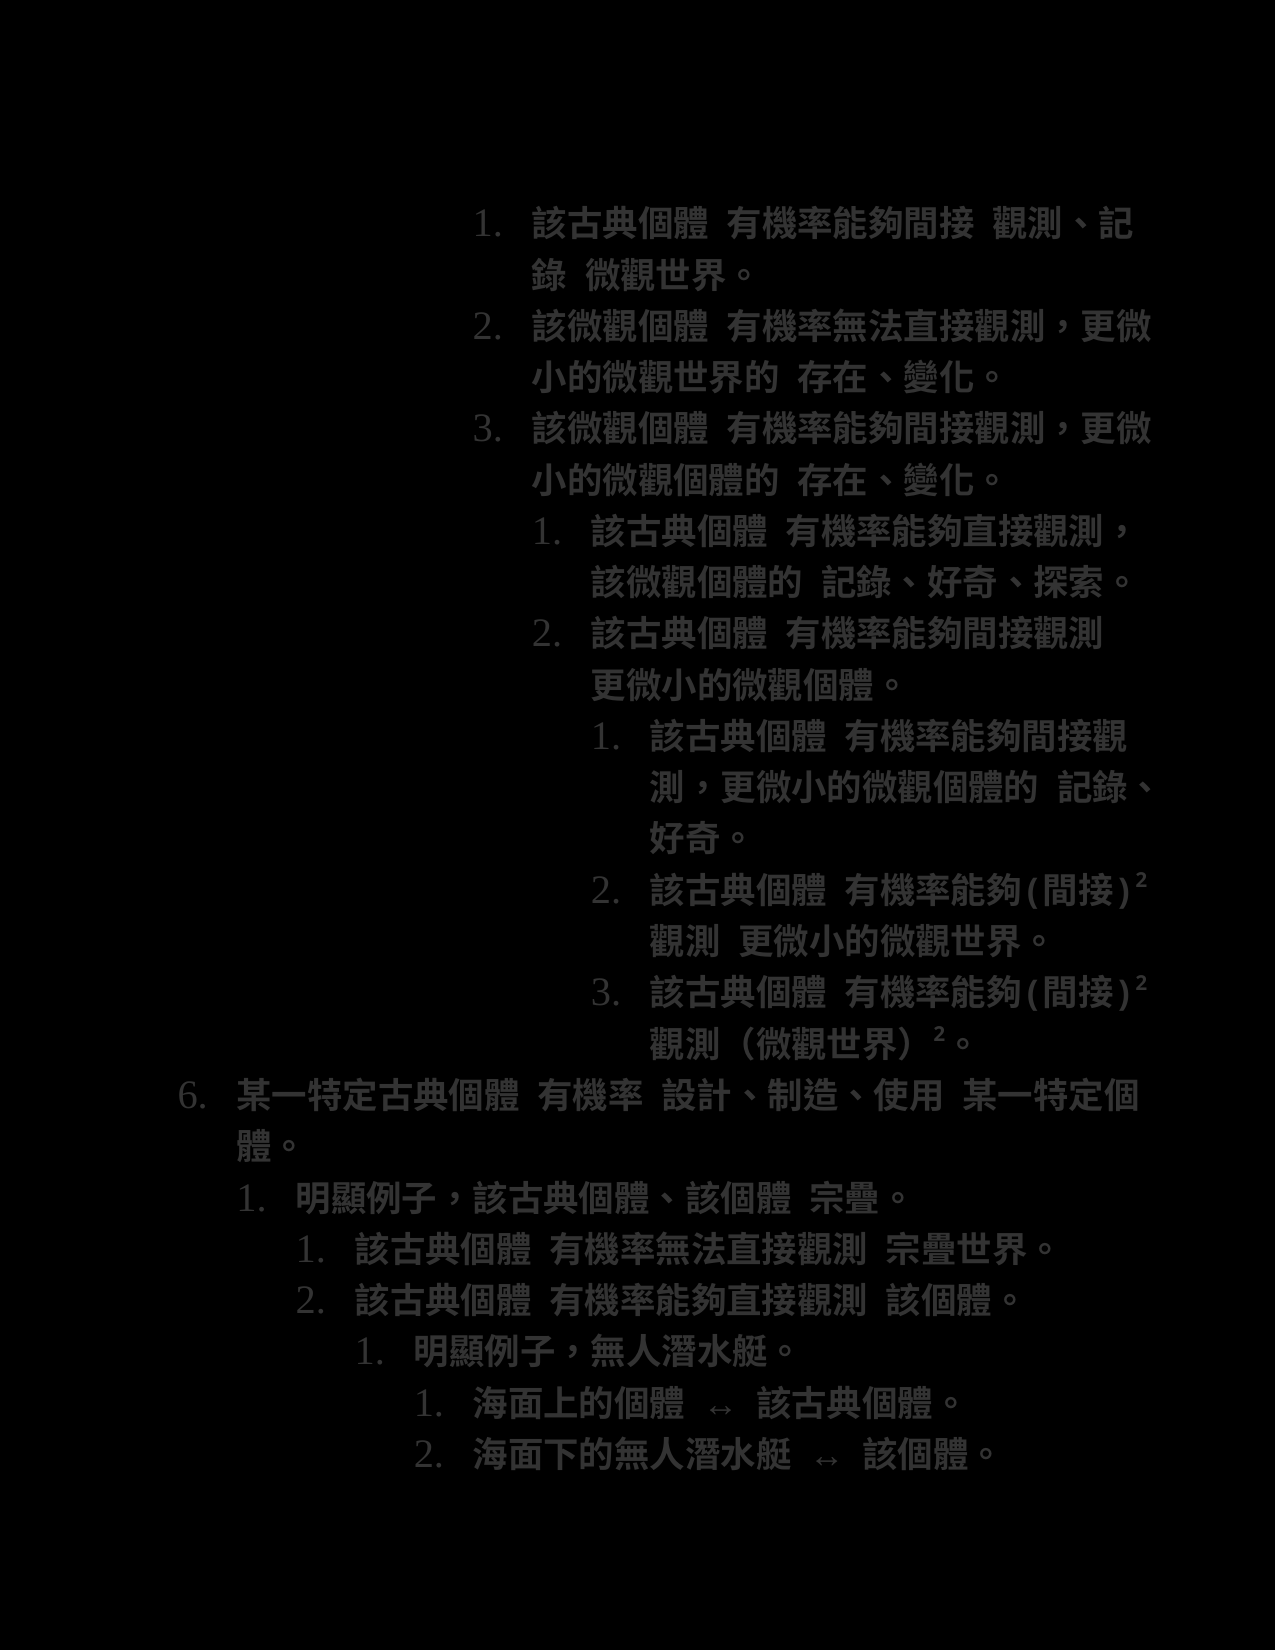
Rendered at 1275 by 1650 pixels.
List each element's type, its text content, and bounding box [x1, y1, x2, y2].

list 該古典個體 有機率能夠直接觀測，該微觀個體的 記錄、好奇、探索。 [532, 503, 1157, 606]
list 明顯例子，該古典個體、該個體 宗疊。 [236, 1170, 1157, 1221]
list 海面下的無人潛水艇 ↔ 該個體。 [413, 1426, 1157, 1477]
list 海面上的個體 ↔ 該古典個體。 [413, 1375, 1157, 1426]
list 該古典個體 有機率能夠(間接)2觀測 更微小的微觀世界。 [591, 862, 1157, 965]
list 該古典個體 有機率能夠間接 觀測、記錄 微觀世界。 [472, 196, 1157, 298]
list 該微觀個體 有機率無法直接觀測，更微小的微觀世界的 存在、變化。 [472, 298, 1157, 401]
list 明顯例子，無人潛水艇。 [354, 1324, 1157, 1375]
list 某一特定古典個體 有機率 設計、制造、使用 某一特定個體。 [177, 1067, 1157, 1170]
list 該古典個體 有機率無法直接觀測 宗疊世界。 [295, 1221, 1157, 1272]
list 該古典個體 有機率能夠間接觀測 更微小的微觀個體。 [532, 606, 1157, 708]
list 該古典個體 有機率能夠(間接)2觀測（微觀世界）2。 [591, 965, 1157, 1067]
list 該微觀個體 有機率能夠間接觀測，更微小的微觀個體的 存在、變化。 [472, 401, 1157, 503]
list 該古典個體 有機率能夠直接觀測 該個體。 [295, 1272, 1157, 1324]
list 該古典個體 有機率能夠間接觀測，更微小的微觀個體的 記錄、好奇。 [591, 708, 1157, 862]
